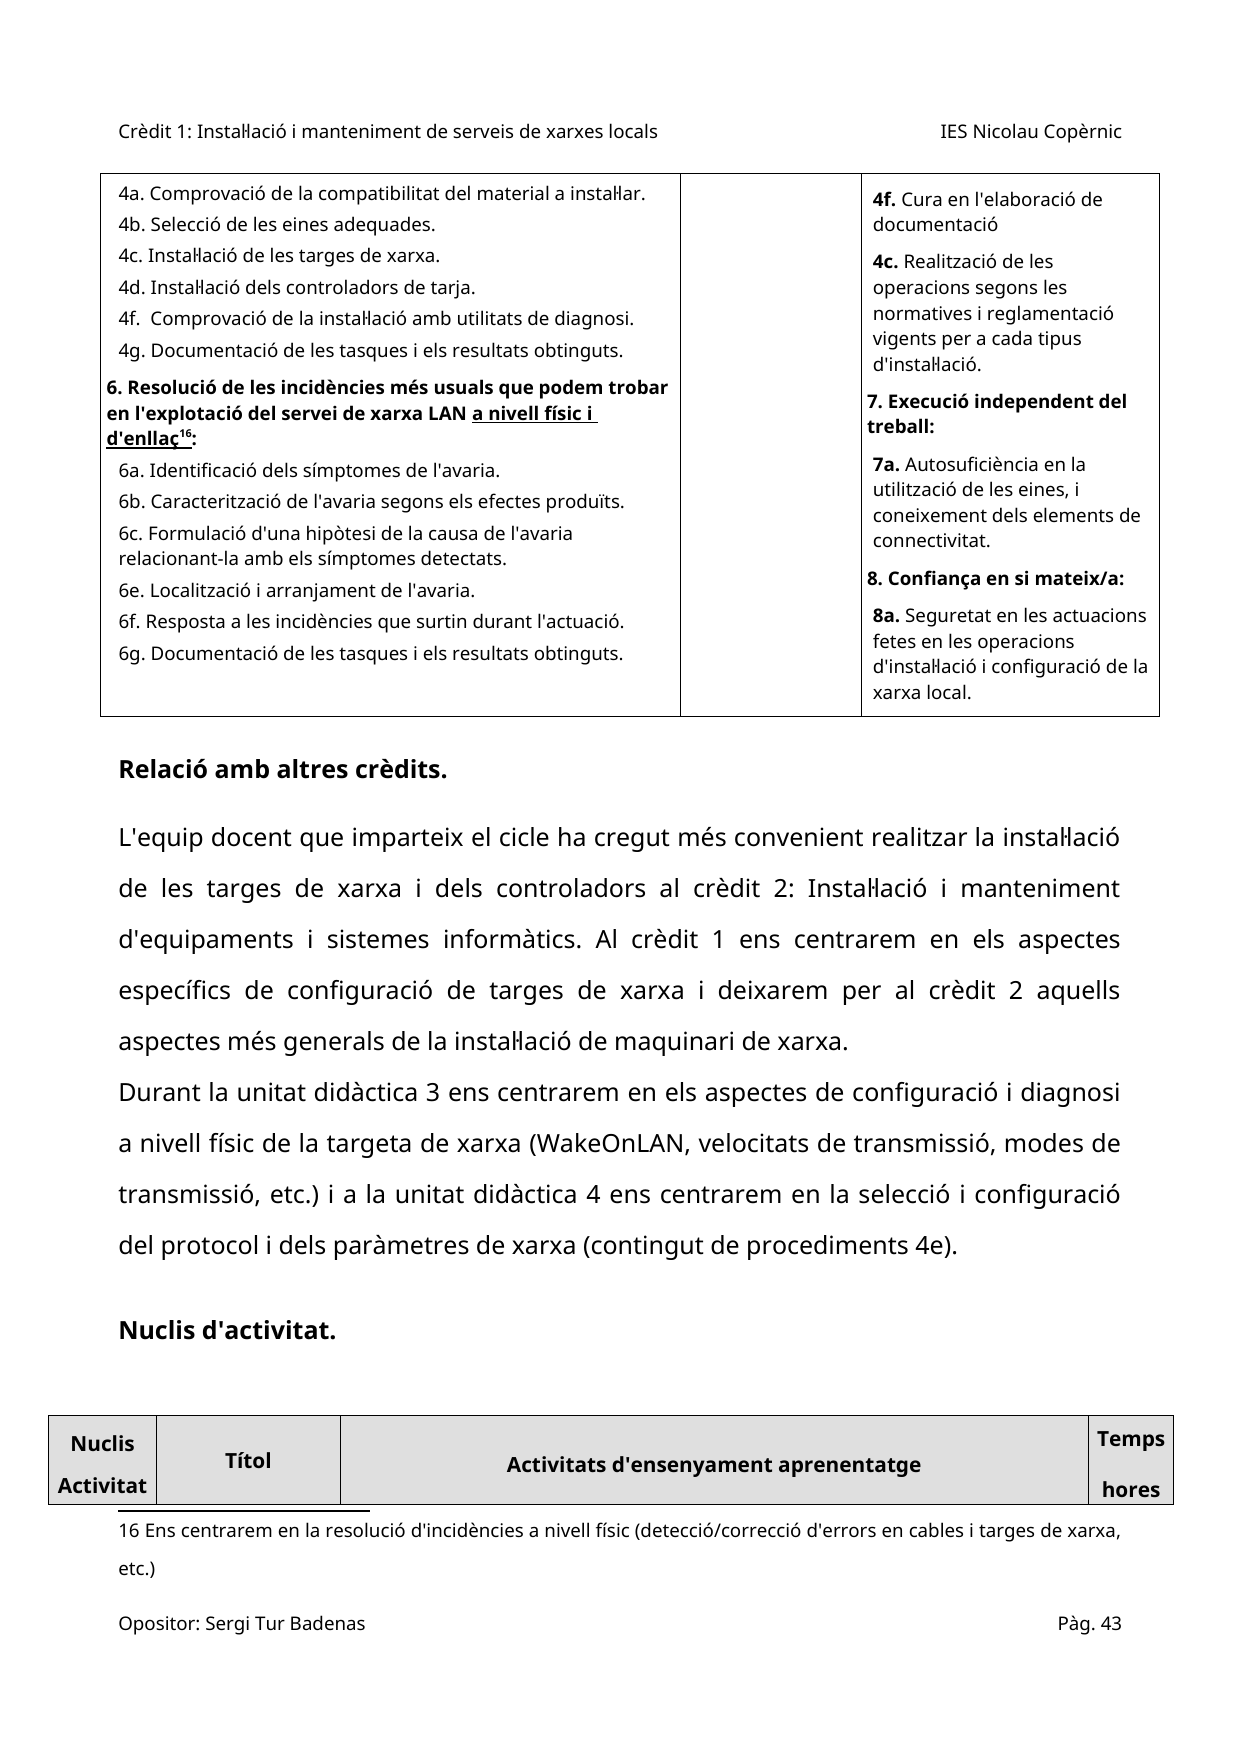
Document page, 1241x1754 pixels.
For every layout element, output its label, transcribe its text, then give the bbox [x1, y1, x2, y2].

table_header Títol [157, 1416, 340, 1504]
text L'equip docent que imparteix el cicle ha cregut més convenient realitzar la instal·lació de les targes de xarxa i dels controladors al crèdit 2: Instal·lació i manteniment d'equipaments i sistemes informàtics. Al crèdit 1 ens centrarem en els aspectes específics de configuració de targes de xarxa i deixarem per al crèdit 2 aquells aspectes més generals de la instal·lació de maquinari de xarxa. [118, 819, 1122, 1058]
table_header Nuclis Activitat [49, 1416, 156, 1504]
table_cell [681, 174, 861, 716]
text Durant la unitat didàctica 3 ens centrarem en els aspectes de configuració i diagnosi a nivell físic de la targeta de xarxa (WakeOnLAN, velocitats de transmissió, modes de transmissió, etc.) i a la unitat didàctica 4 ens centrarem en la selecció i configuració del protocol i dels paràmetres de xarxa (contingut de procediments 4e). [118, 1075, 1122, 1262]
table_cell 1. Identificació de la tipologia física i lògica: 1a. Interpretació del plànol de la instal·lació. 1b. Identificació de les preses ofimàtiques. 1c. Identificació de les connexions correctes dels armaris. 1d. Documentació de les activitats realitzades i els resultats obtinguts. 2. Instal·lació dels dispositius d'interconnexió de la xarxa a nivell físic: 2a. Interpretació de la documentació tècnica identificant la simbologia i els elements que componen la instal·lació. 2b. Selecció de les eines adequades per efectuar la instal·lació. 2c. Instal·lació i connexió dels cables i els equips. 2e. Comprovació de la connectivitat. 2f. Documentació de les activitats realitzades i els resultats obtinguts. 2g. Muntatge d'un armari principal de connectivitat. 3a. Interpretació del plànol d'instal·lació. 4. Instal·lació dels dispositius del maquinari de la xarxa en els llocs de treball: 4a. Comprovació de la compatibilitat del material a instal·lar. 4b. Selecció de les eines adequades. 4c. Instal·lació de les targes de xarxa. 4d. Instal·lació dels controladors de tarja. 4f. Comprovació de la instal·lació amb utilitats de diagnosi. 4g. Documentació de les tasques i els resultats obtinguts. 6. Resolució de les incidències més usuals que podem trobar en l'explotació del servei de xarxa LAN a nivell físic i d'enllaç: 6a. Identificació dels símptomes de l'avaria. 6b. Caracterització de l'avaria segons els efectes produïts. 6c. Formulació d'una hipòtesi de la causa de l'avaria relacionant-la amb els símptomes detectats. 6e. Localització i arranjament de l'avaria. 6f. Resposta a les incidències que surtin durant l'actuació. 6g. Documentació de les tasques i els resultats obtinguts. [101, 174, 680, 716]
text Nuclis d'activitat. [118, 1313, 1122, 1347]
table_cell 4f. Cura en l'elaboració de documentació 4c. Realització de les operacions segons les normatives i reglamentació vigents per a cada tipus d'instal·lació. 7. Execució independent del treball: 7a. Autosuficiència en la utilització de les eines, i coneixement dels elements de connectivitat. 8. Confiança en si mateix/a: 8a. Seguretat en les actuacions fetes en les operacions d'instal·lació i configuració de la xarxa local. [862, 174, 1159, 716]
table_header Activitats d'ensenyament aprenentatge [341, 1416, 1088, 1504]
table_header Temps hores [1089, 1416, 1173, 1504]
text Relació amb altres crèdits. [118, 751, 1122, 785]
